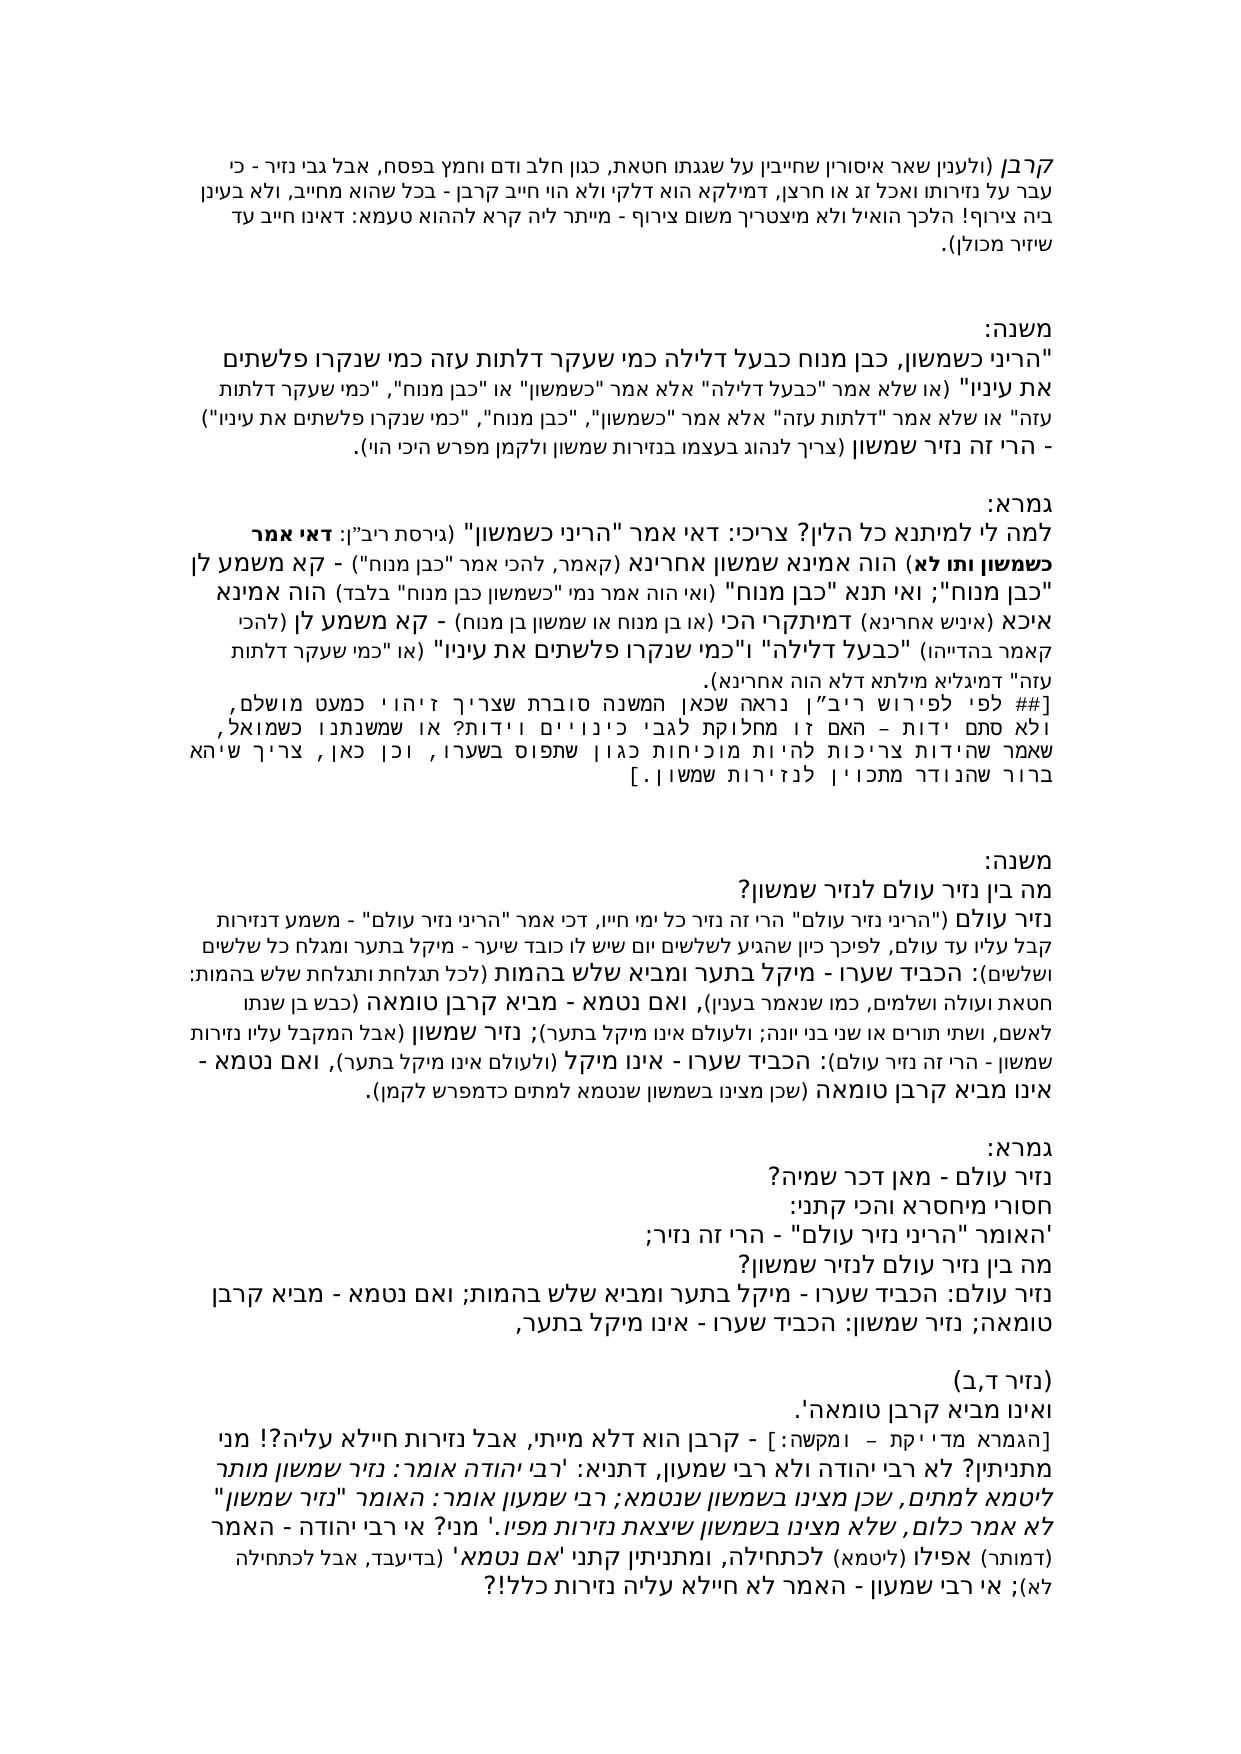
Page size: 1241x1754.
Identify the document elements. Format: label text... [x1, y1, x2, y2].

text גמרא: [187, 489, 1053, 519]
text ואינו מביא קרבן טומאה'. [187, 1395, 1053, 1424]
text חסורי מיחסרא והכי קתני: [187, 1191, 1053, 1221]
text קרבן (ולענין שאר איסורין שחייבין על שגגתו חטאת, כגון חלב ודם וחמץ בפסח, אבל גבי נזיר - כי עבר על נזירותו ואכל זג או חרצן, דמילקא הוא דלקי ולא הוי חייב קרבן - בכל שהוא מחייב, ולא בעינן ביה צירוף! הלכך הואיל ולא מיצטריך משום צירוף - מייתר ליה קרא לההוא טעמא: דאינו חייב עד שיזיר מכולן). [187, 150, 1053, 257]
text [הגמרא מדייקת – ומקשה:] - קרבן הוא דלא מייתי, אבל נזירות חיילא עליה?! מני מתניתין? לא רבי יהודה ולא רבי שמעון, דתניא: 'רבי יהודה אומר: נזיר שמשון מותר ליטמא למתים, שכן מצינו בשמשון שנטמא; רבי שמעון אומר: האומר "נזיר שמשון" לא אמר כלום, שלא מצינו בשמשון שיצאת נזירות מפיו.' מני? אי רבי יהודה - האמר (דמותר) אפילו (ליטמא) לכתחילה, ומתניתין קתני 'אם נטמא' (בדיעבד, אבל לכתחילה לא); אי רבי שמעון - האמר לא חיילא עליה נזירות כלל!? [187, 1424, 1053, 1600]
text גמרא: [187, 1133, 1053, 1162]
text (נזיר ד,ב) [187, 1366, 1053, 1395]
text מה בין נזיר עולם לנזיר שמשון? [187, 1250, 1053, 1279]
text נזיר עולם - מאן דכר שמיה? [187, 1162, 1053, 1191]
text משנה: [187, 846, 1053, 875]
text משנה: [187, 315, 1053, 344]
text מה בין נזיר עולם לנזיר שמשון? [187, 875, 1053, 904]
text נזיר עולם ("הריני נזיר עולם" הרי זה נזיר כל ימי חייו, דכי אמר "הריני נזיר עולם" - משמע דנזירות קבל עליו עד עולם, לפיכך כיון שהגיע לשלשים יום שיש לו כובד שיער - מיקל בתער ומגלח כל שלשים ושלשים): הכביד שערו - מיקל בתער ומביא שלש בהמות (לכל תגלחת ותגלחת שלש בהמות: חטאת ועולה ושלמים, כמו שנאמר בענין), ואם נטמא - מביא קרבן טומאה (כבש בן שנתו לאשם, ושתי תורים או שני בני יונה; ולעולם אינו מיקל בתער); נזיר שמשון (אבל המקבל עליו נזירות שמשון - הרי זה נזיר עולם): הכביד שערו - אינו מיקל (ולעולם אינו מיקל בתער), ואם נטמא - אינו מביא קרבן טומאה (שכן מצינו בשמשון שנטמא למתים כדמפרש לקמן). [187, 904, 1053, 1104]
text [## לפי לפירוש ריב”ן נראה שכאן המשנה סוברת שצריך זיהוי כמעט מושלם, ולא סתם ידות – האם זו מחלוקת לגבי כינויים וידות? או שמשנתנו כשמואל, שאמר שהידות צריכות להיות מוכיחות כגון שתפוס בשערו, וכן כאן, צריך שיהא ברור שהנודר מתכוין לנזירות שמשון.] [187, 694, 1053, 789]
text "הריני כשמשון, כבן מנוח כבעל דלילה כמי שעקר דלתות עזה כמי שנקרו פלשתים את עיניו" (או שלא אמר "כבעל דלילה" אלא אמר "כשמשון" או "כבן מנוח", "כמי שעקר דלתות עזה" או שלא אמר "דלתות עזה" אלא אמר "כשמשון", "כבן מנוח", "כמי שנקרו פלשתים את עיניו") - הרי זה נזיר שמשון (צריך לנהוג בעצמו בנזירות שמשון ולקמן מפרש היכי הוי). [187, 344, 1053, 461]
text נזיר עולם: הכביד שערו - מיקל בתער ומביא שלש בהמות; ואם נטמא - מביא קרבן טומאה; נזיר שמשון: הכביד שערו - אינו מיקל בתער, [187, 1279, 1053, 1337]
text למה לי למיתנא כל הלין? צריכי: דאי אמר "הריני כשמשון" (גירסת ריב”ן: דאי אמר כשמשון ותו לא) הוה אמינא שמשון אחרינא (קאמר, להכי אמר "כבן מנוח") - קא משמע לן "כבן מנוח"; ואי תנא "כבן מנוח" (ואי הוה אמר נמי "כשמשון כבן מנוח" בלבד) הוה אמינא איכא (איניש אחרינא) דמיתקרי הכי (או בן מנוח או שמשון בן מנוח) - קא משמע לן (להכי קאמר בהדייהו) "כבעל דלילה" ו"כמי שנקרו פלשתים את עיניו" (או "כמי שעקר דלתות עזה" דמיגליא מילתא דלא הוה אחרינא). [187, 519, 1053, 694]
text 'האומר "הריני נזיר עולם" - הרי זה נזיר; [187, 1221, 1053, 1250]
